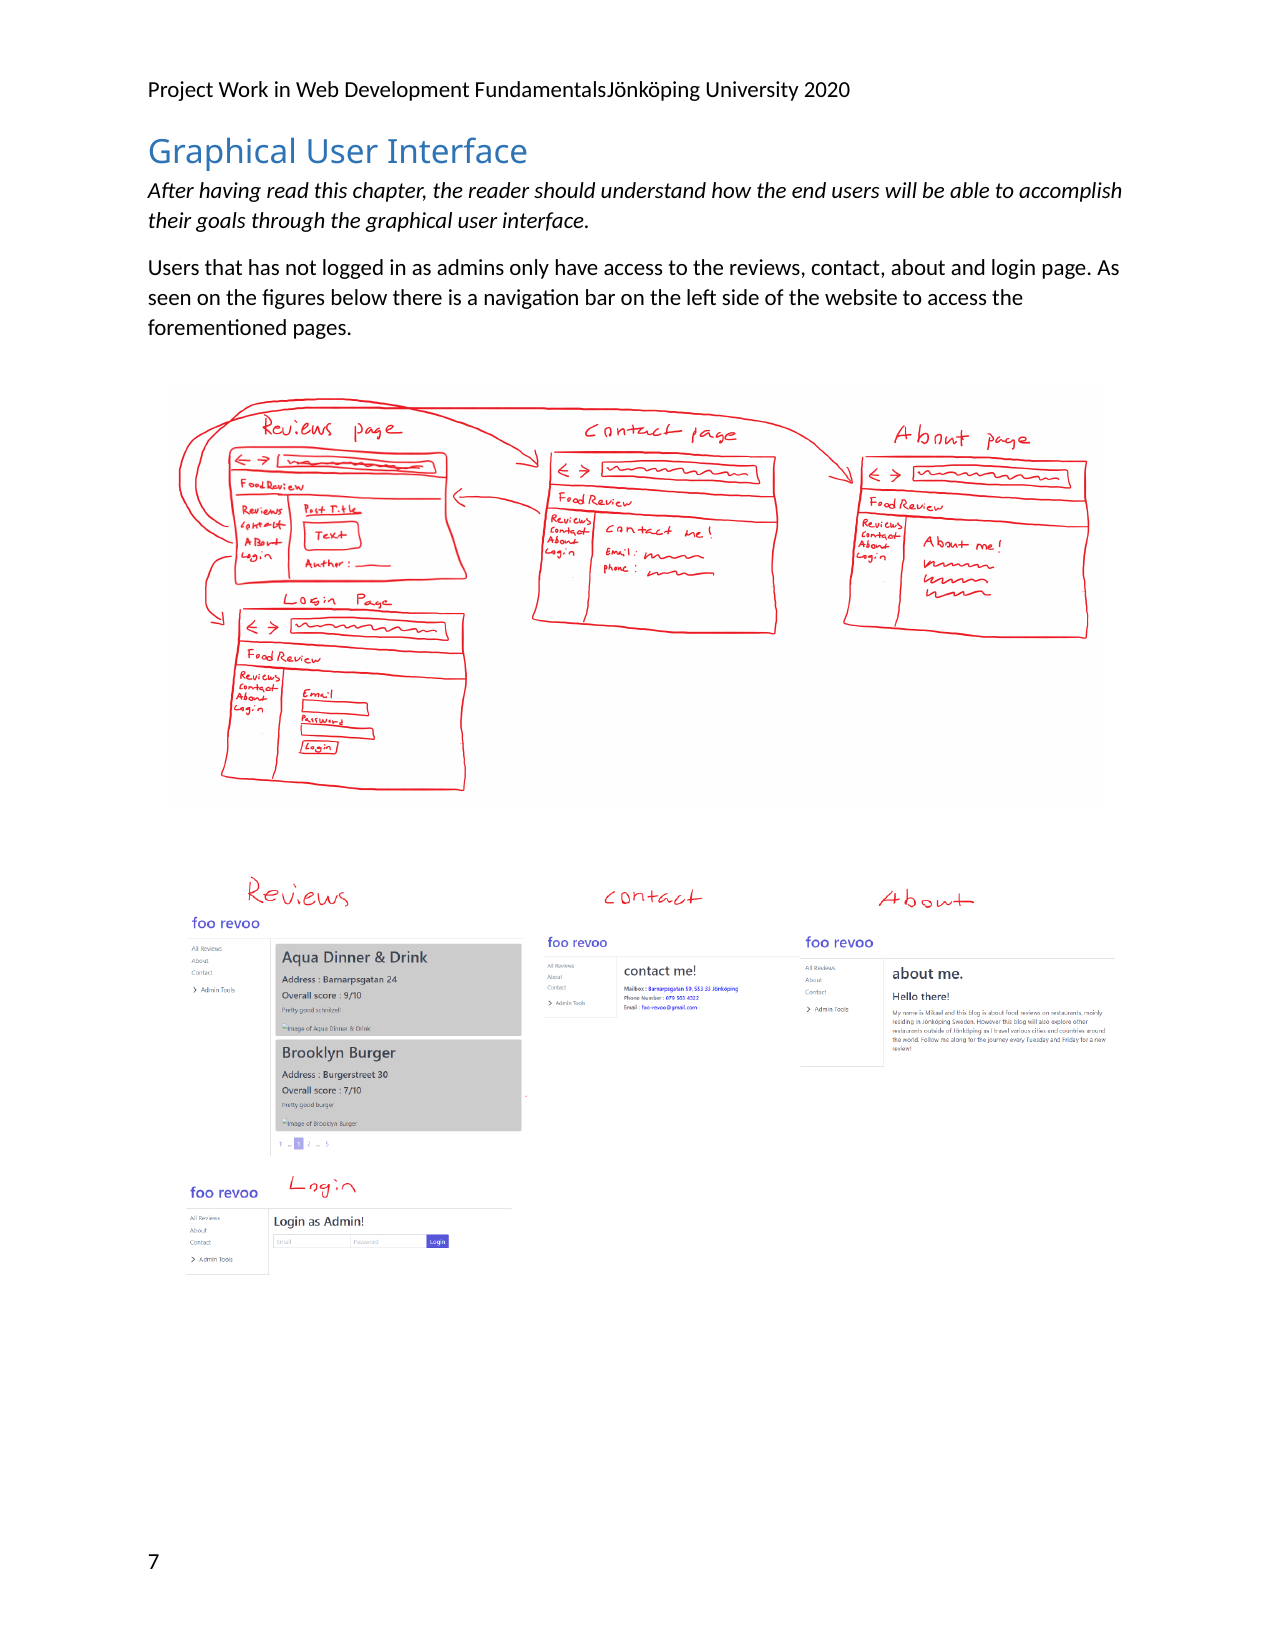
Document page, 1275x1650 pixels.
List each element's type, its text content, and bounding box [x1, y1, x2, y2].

text After having read this chapter, the reader should understand how the end users will be able to accomplish their goals through the graphical user interface. [148, 177, 1127, 234]
picture [167, 387, 1107, 805]
picture [164, 873, 1115, 1301]
subtitle Graphical User Interface [148, 128, 1127, 173]
text Users that has not logged in as admins only have access to the reviews, contact, about and login page. As seen on the figures below there is a navigation bar on the left side of the website to access the forementioned pages. [148, 253, 1127, 341]
